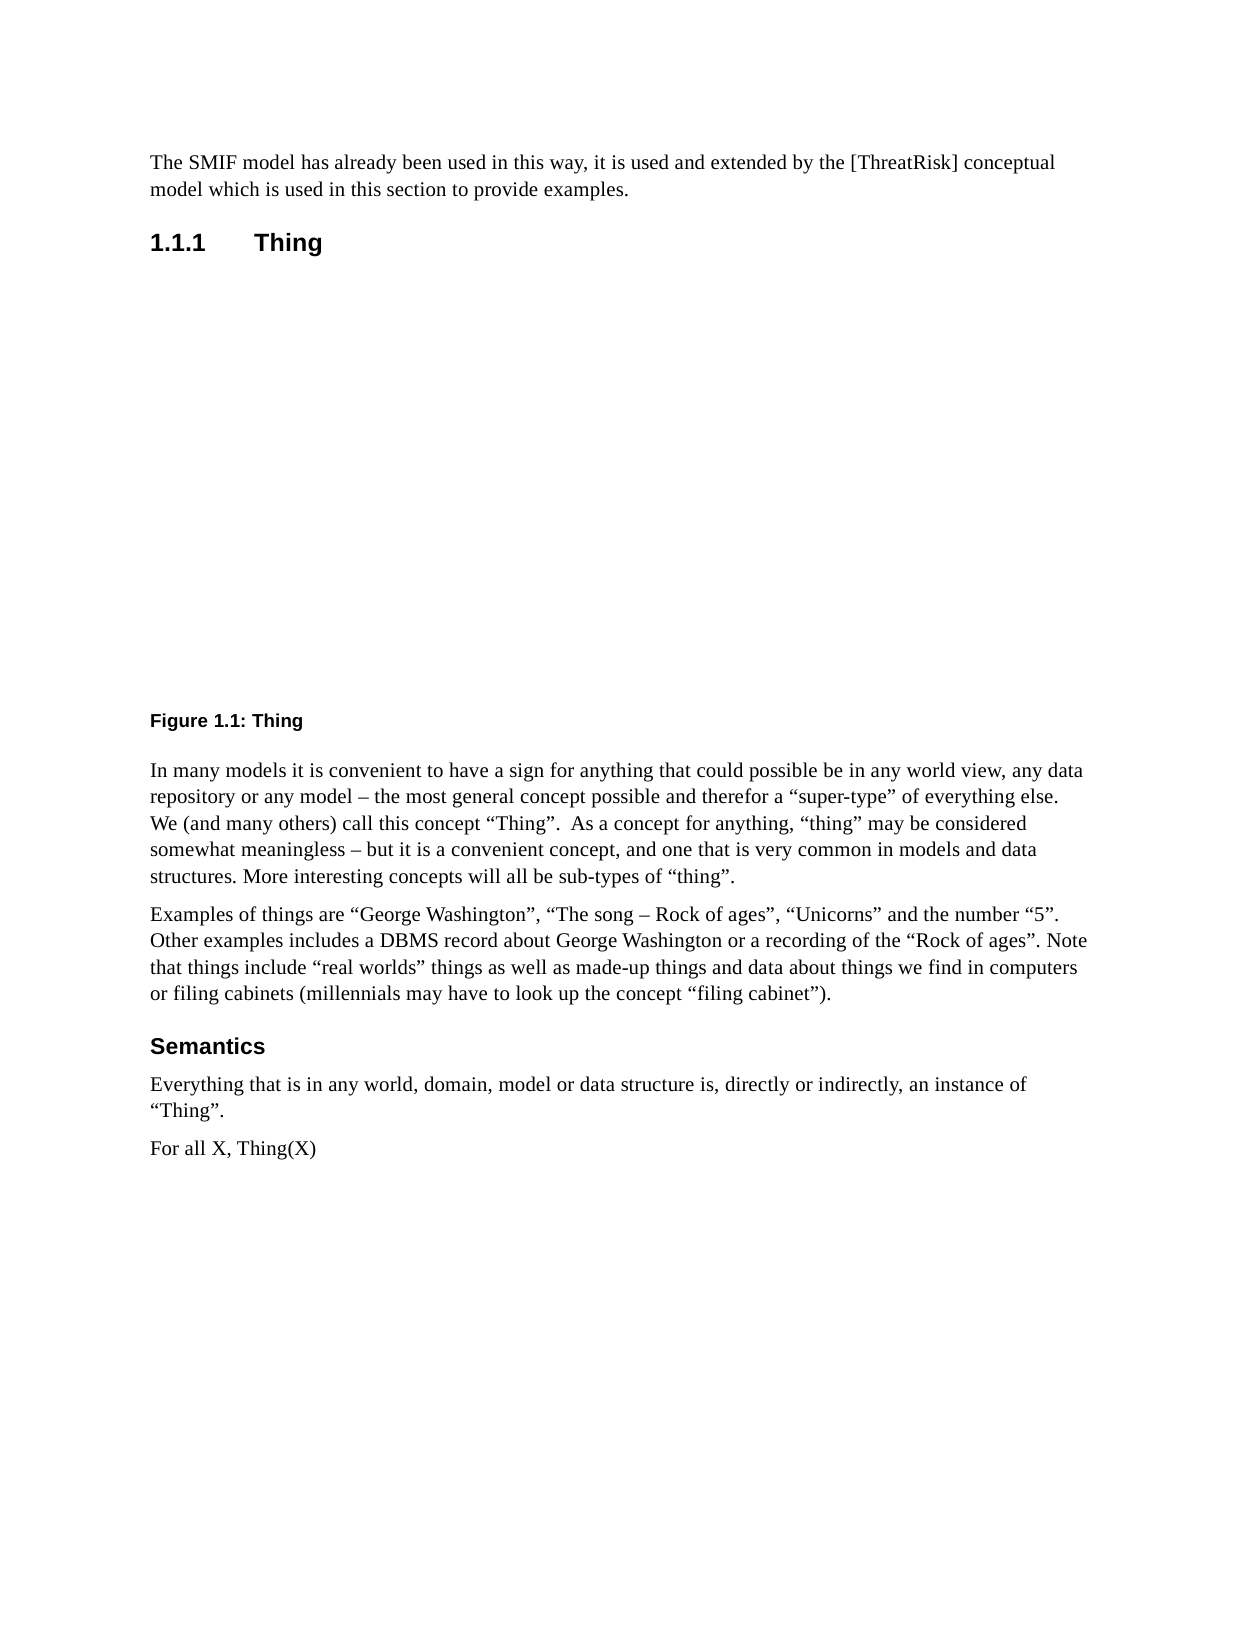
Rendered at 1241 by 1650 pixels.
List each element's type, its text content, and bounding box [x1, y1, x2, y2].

text In many models it is convenient to have a sign for anything that could possible be in any world view, any data repository or any model – the most general concept possible and therefor a “super-type” of everything else. We (and many others) call this concept “Thing”. As a concept for anything, “thing” may be considered somewhat meaningless – but it is a convenient concept, and one that is very common in models and data structures. More interesting concepts will all be sub-types of “thing”. [150, 732, 1090, 888]
text For all X, Thing(X) [150, 1136, 1090, 1160]
text Everything that is in any world, domain, model or data structure is, directly or indirectly, an instance of “Thing”. [150, 1072, 1090, 1122]
text Figure 0.1: Thing [150, 290, 1090, 732]
subtitle Thing [150, 228, 1090, 257]
text The SMIF model has already been used in this way, it is used and extended by the [ThreatRisk] conceptual model which is used in this section to provide examples. [150, 150, 1090, 201]
text [150, 272, 1090, 290]
text Semantics [150, 1033, 1090, 1060]
text Examples of things are “George Washington”, “The song – Rock of ages”, “Unicorns” and the number “5”. Other examples includes a DBMS record about George Washington or a recording of the “Rock of ages”. Note that things include “real worlds” things as well as made-up things and data about things we find in computers or filing cabinets (millennials may have to look up the concept “filing cabinet”). [150, 902, 1090, 1005]
